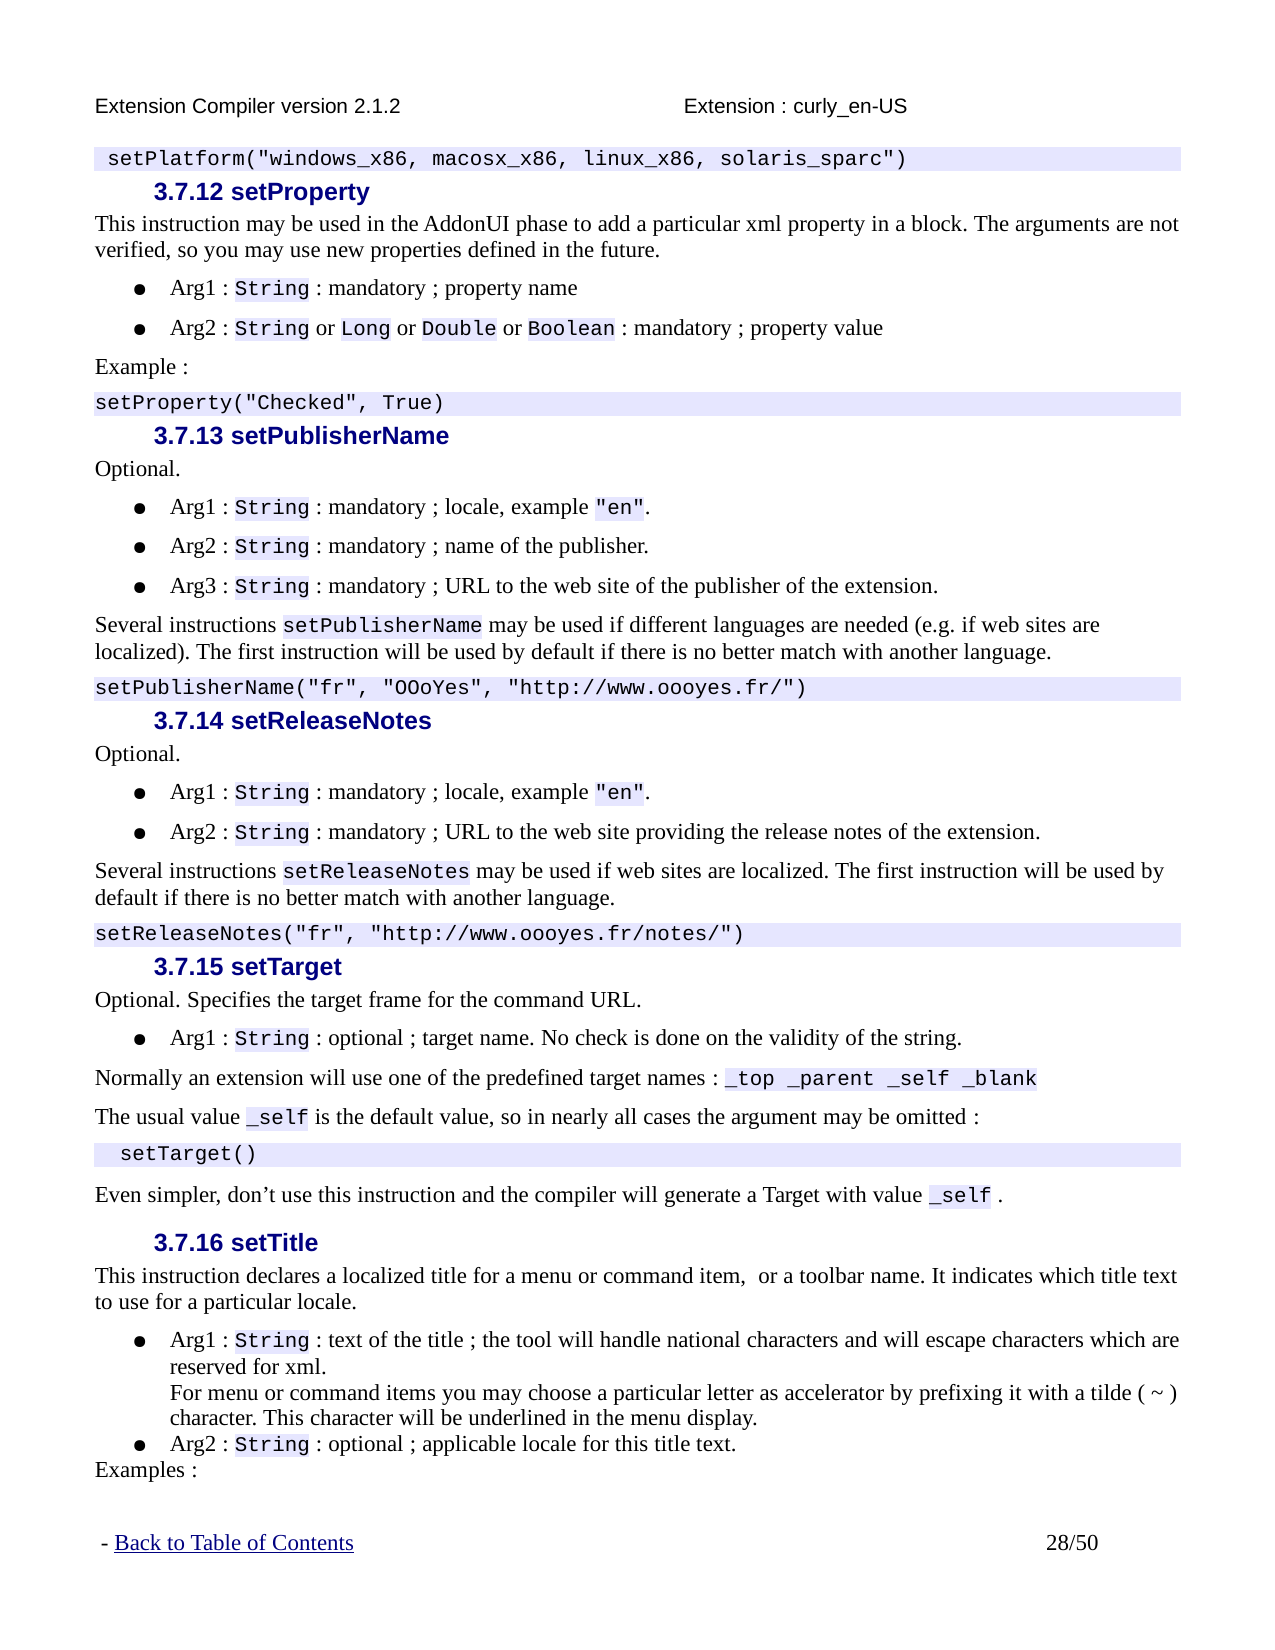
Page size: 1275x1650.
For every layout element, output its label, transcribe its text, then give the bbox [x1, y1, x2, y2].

text setPublisherName("fr", "OOoYes", "http://www.oooyes.fr/") [94, 677, 1181, 701]
list Arg1 : String : mandatory ; locale, example "en". [132, 494, 1181, 521]
text Several instructions setPublisherName may be used if different languages are needed (e.g. if web sites are localized). The first instruction will be used by default if there is no better match with another language. [94, 612, 1181, 665]
subtitle setTarget [153, 953, 1181, 981]
list Arg2 : String : mandatory ; URL to the web site providing the release notes of the extension. [132, 818, 1181, 846]
text setReleaseNotes("fr", "http://www.oooyes.fr/notes/") [94, 923, 1181, 947]
text setPlatform("windows_x86, macosx_x86, linux_x86, solaris_sparc") [94, 147, 1181, 171]
text setTarget() [94, 1143, 1181, 1167]
subtitle setReleaseNotes [153, 707, 1181, 735]
text Optional. Specifies the target frame for the command URL. [94, 987, 1181, 1012]
text Example : [94, 354, 1181, 379]
subtitle setTitle [153, 1229, 1181, 1257]
text The usual value _self is the default value, so in nearly all cases the argument may be omitted : [94, 1104, 1181, 1131]
list Arg1 : String : optional ; target name. No check is done on the validity of the string. [132, 1025, 1181, 1052]
text Examples : [94, 1457, 1181, 1483]
list Arg1 : String : text of the title ; the tool will handle national characters and will escape characters which are reserved for xml. For menu or command items you may choose a particular letter as accelerator by prefixing it with a tilde ( ~ ) character. This character will be underlined in the menu display. [132, 1327, 1181, 1430]
list Arg1 : String : mandatory ; property name [132, 275, 1181, 302]
list Arg1 : String : mandatory ; locale, example "en". [132, 779, 1181, 806]
list Arg2 : String : mandatory ; name of the publisher. [132, 533, 1181, 560]
subtitle setProperty [153, 177, 1181, 205]
subtitle setPublisherName [153, 422, 1181, 450]
list Arg2 : String : optional ; applicable locale for this title text. [132, 1430, 1181, 1457]
text Normally an extension will use one of the predefined target names : _top _parent _self _blank [94, 1064, 1181, 1091]
list Arg3 : String : mandatory ; URL to the web site of the publisher of the extension. [132, 573, 1181, 600]
text Optional. [94, 741, 1181, 767]
text Optional. [94, 456, 1181, 481]
text This instruction declares a localized title for a menu or command item, or a toolbar name. It indicates which title text to use for a particular locale. [94, 1263, 1181, 1314]
text Even simpler, don’t use this instruction and the compiler will generate a Target with value _self . [94, 1182, 1181, 1209]
text setProperty("Checked", True) [94, 392, 1181, 416]
list Arg2 : String or Long or Double or Boolean : mandatory ; property value [132, 314, 1181, 341]
text This instruction may be used in the AddonUI phase to add a particular xml property in a block. The arguments are not verified, so you may use new properties defined in the future. [94, 211, 1181, 262]
text Several instructions setReleaseNotes may be used if web sites are localized. The first instruction will be used by default if there is no better match with another language. [94, 858, 1181, 911]
